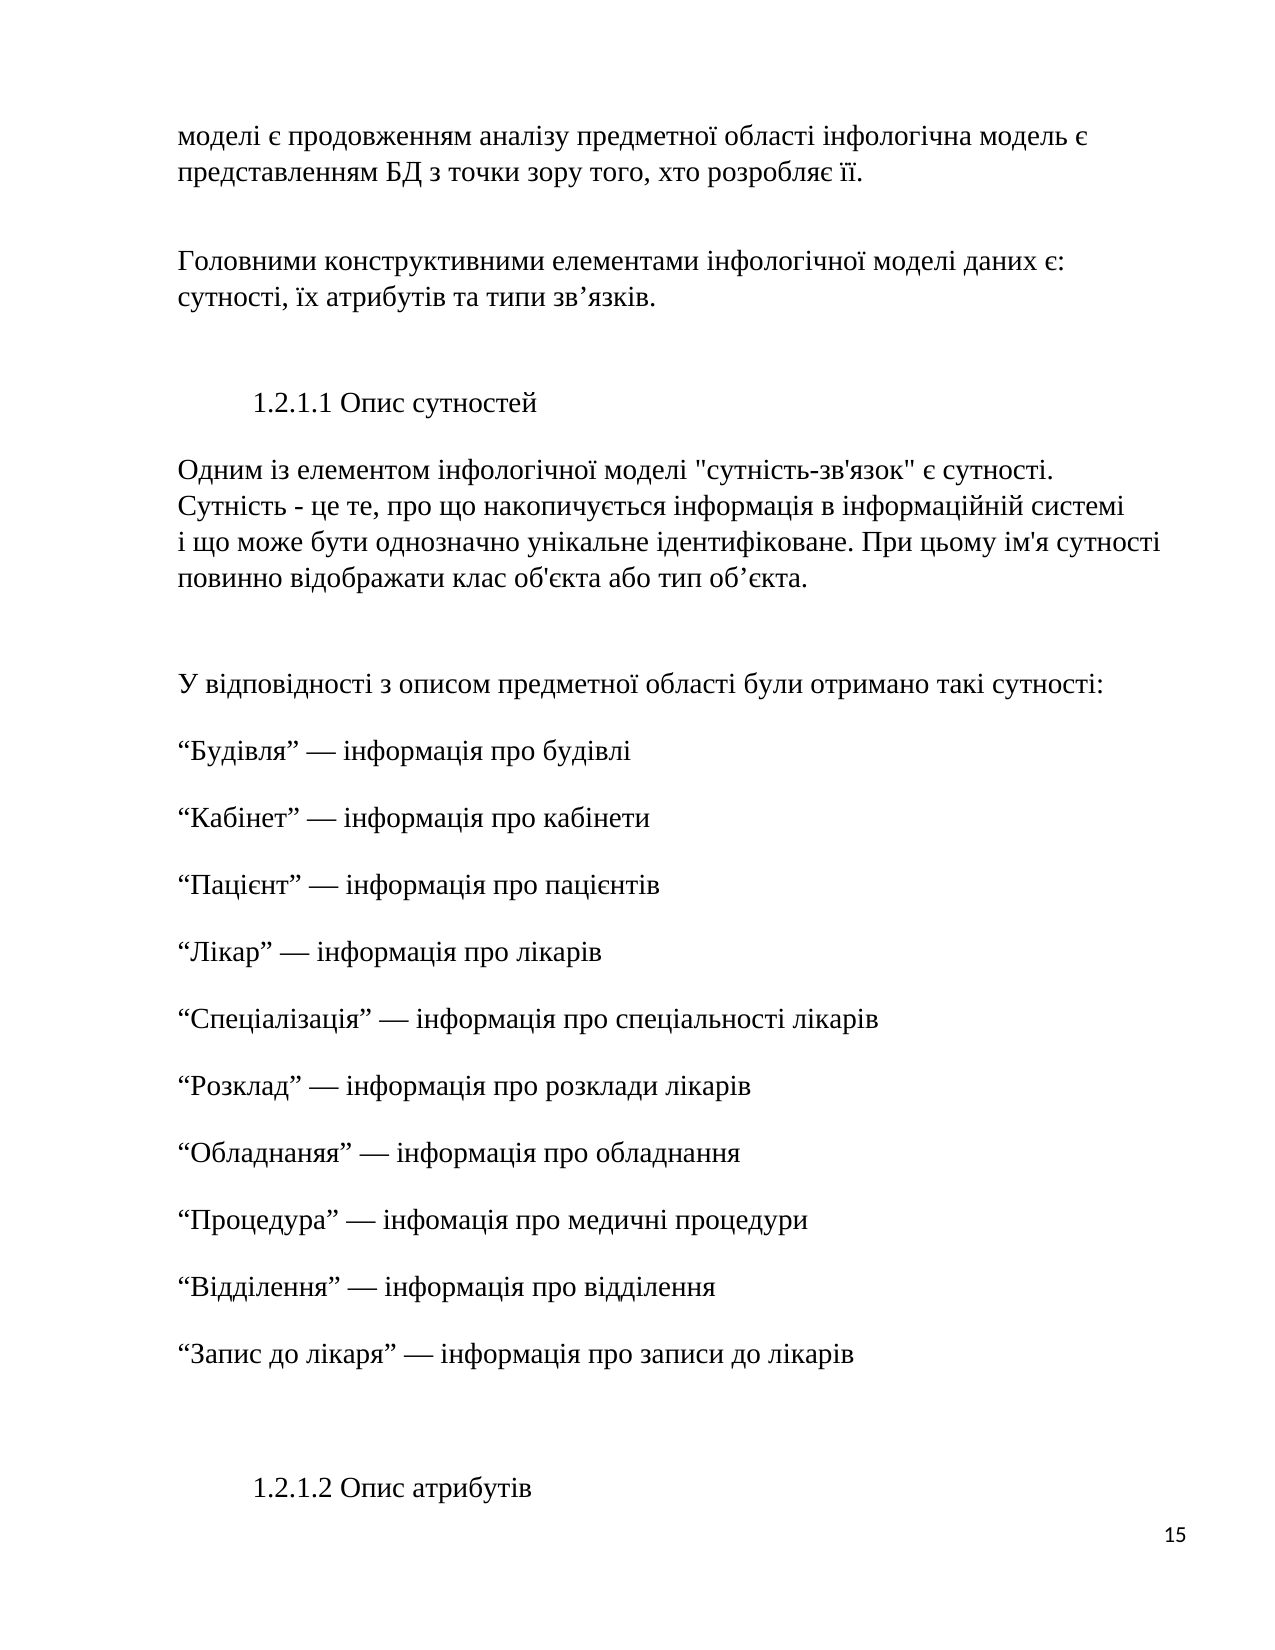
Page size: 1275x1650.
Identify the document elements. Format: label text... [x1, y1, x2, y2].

text “Обладнаняя” — інформація про обладнання [177, 1135, 1186, 1168]
text “Спеціалізація” — інформація про спеціальності лікарів [177, 1001, 1186, 1034]
text “Пацієнт” — інформація про пацієнтів [177, 867, 1186, 901]
text “Кабінет” — інформація про кабінети [177, 800, 1186, 833]
text “Лікар” — інформація про лікарів [177, 934, 1186, 967]
text “Будівля” — інформація про будівлі [177, 733, 1186, 767]
text моделі є продовженням аналізу предметної області інфологічна модель є представленням БД з точки зору того, хто розробляє її. [177, 118, 1186, 188]
text 1.2.1.2 Опис атрибутів [177, 1470, 1186, 1503]
text “Процедура” — інфомація про медичні процедури [177, 1202, 1186, 1235]
text 1.2.1.1 Опис сутностей [177, 385, 1186, 418]
text “Відділення” — інформація про відділення [177, 1269, 1186, 1302]
text “Розклад” — інформація про розклади лікарів [177, 1068, 1186, 1101]
text “Запис до лікаря” — інформація про записи до лікарів [177, 1336, 1186, 1369]
text Головними конструктивними елементами інфологічної моделі даних є: сутності, їх атрибутів та типи зв’язків. [177, 207, 1186, 313]
text Одним із елементом інфологічної моделі "сутність-зв'язок" є сутності. Сутність - це те, про що накопичується інформація в інформаційній системі і що може бути однозначно унікальне ідентифіковане. При цьому ім'я сутності повинно відображати клас об'єкта або тип об’єкта. [177, 452, 1186, 594]
text У відповідності з описом предметної області були отримано такі сутності: [177, 666, 1186, 699]
